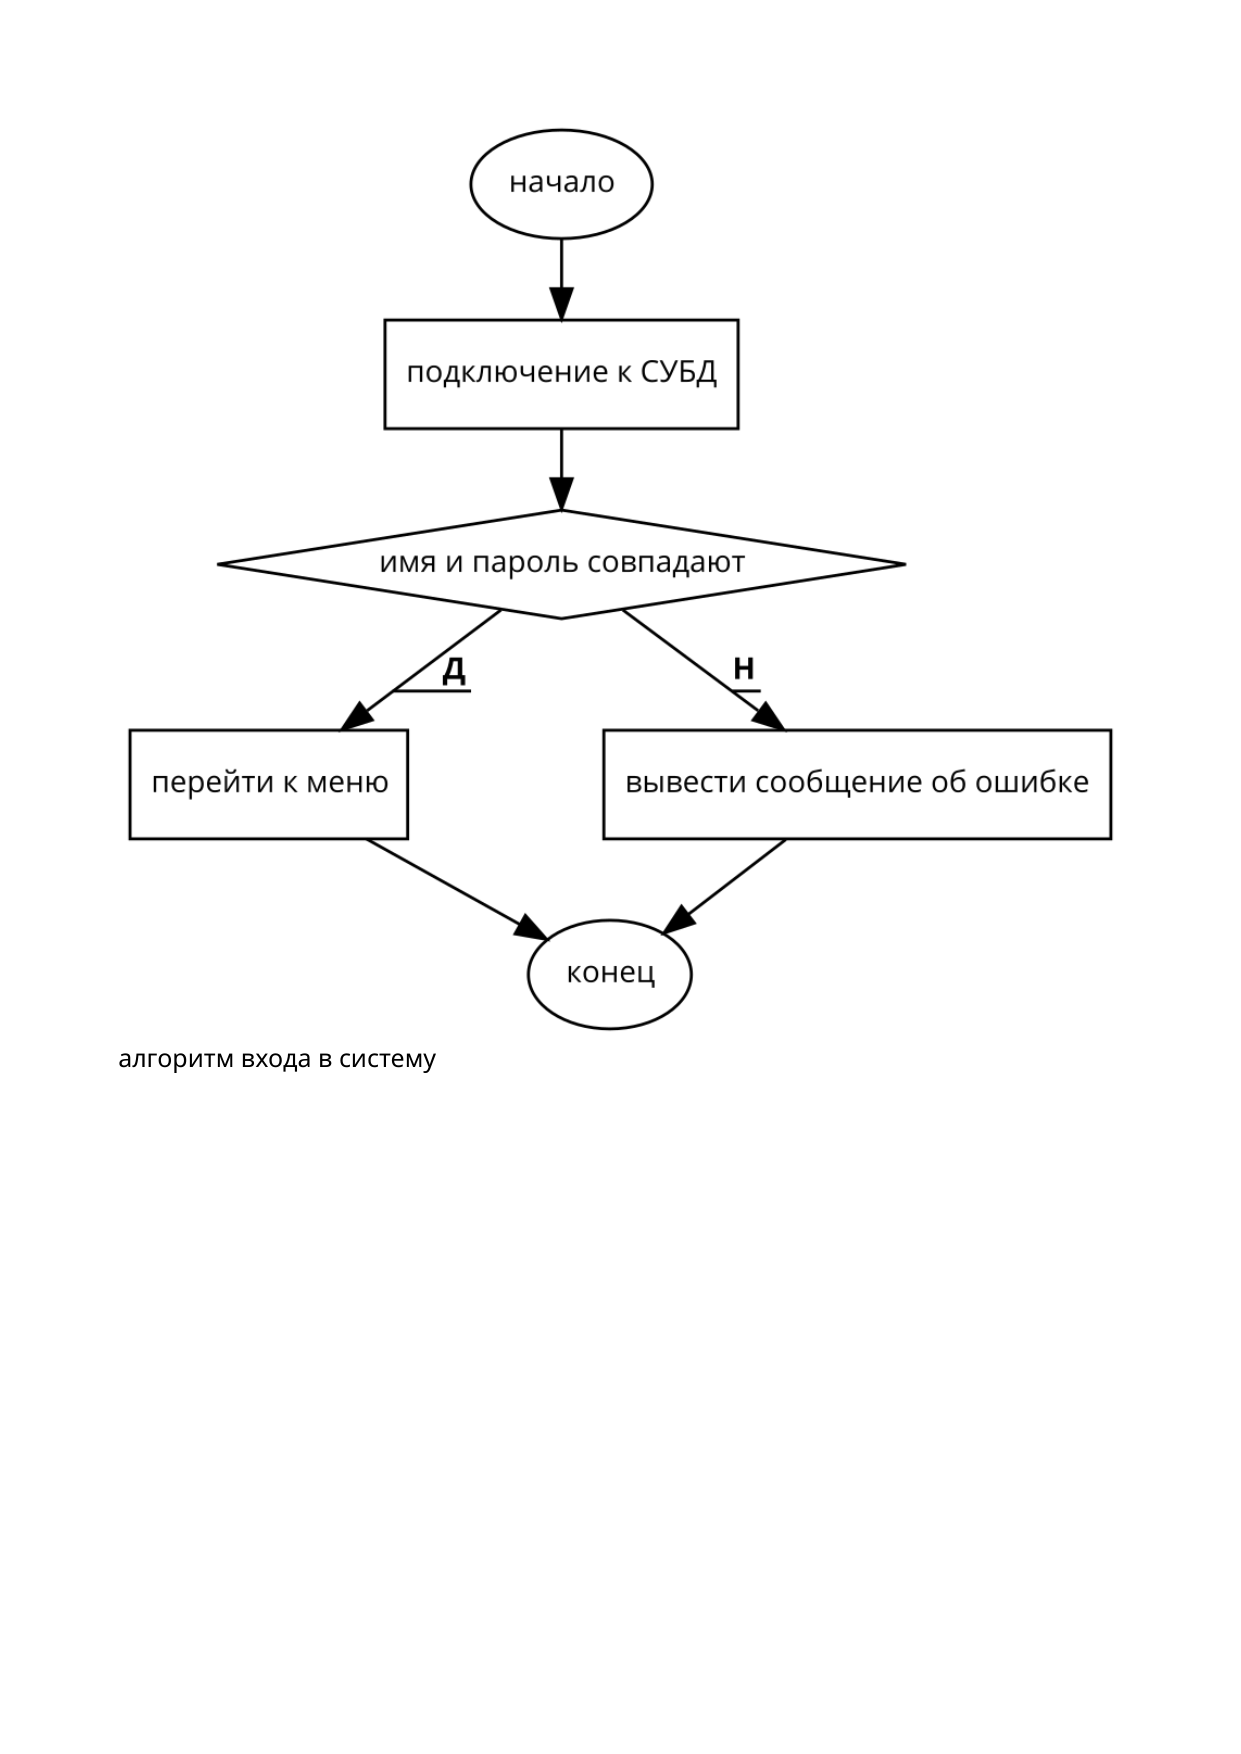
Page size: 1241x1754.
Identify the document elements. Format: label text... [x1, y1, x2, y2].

text алгоритм входа в систему [118, 1041, 1122, 1075]
picture [118, 118, 1123, 1041]
